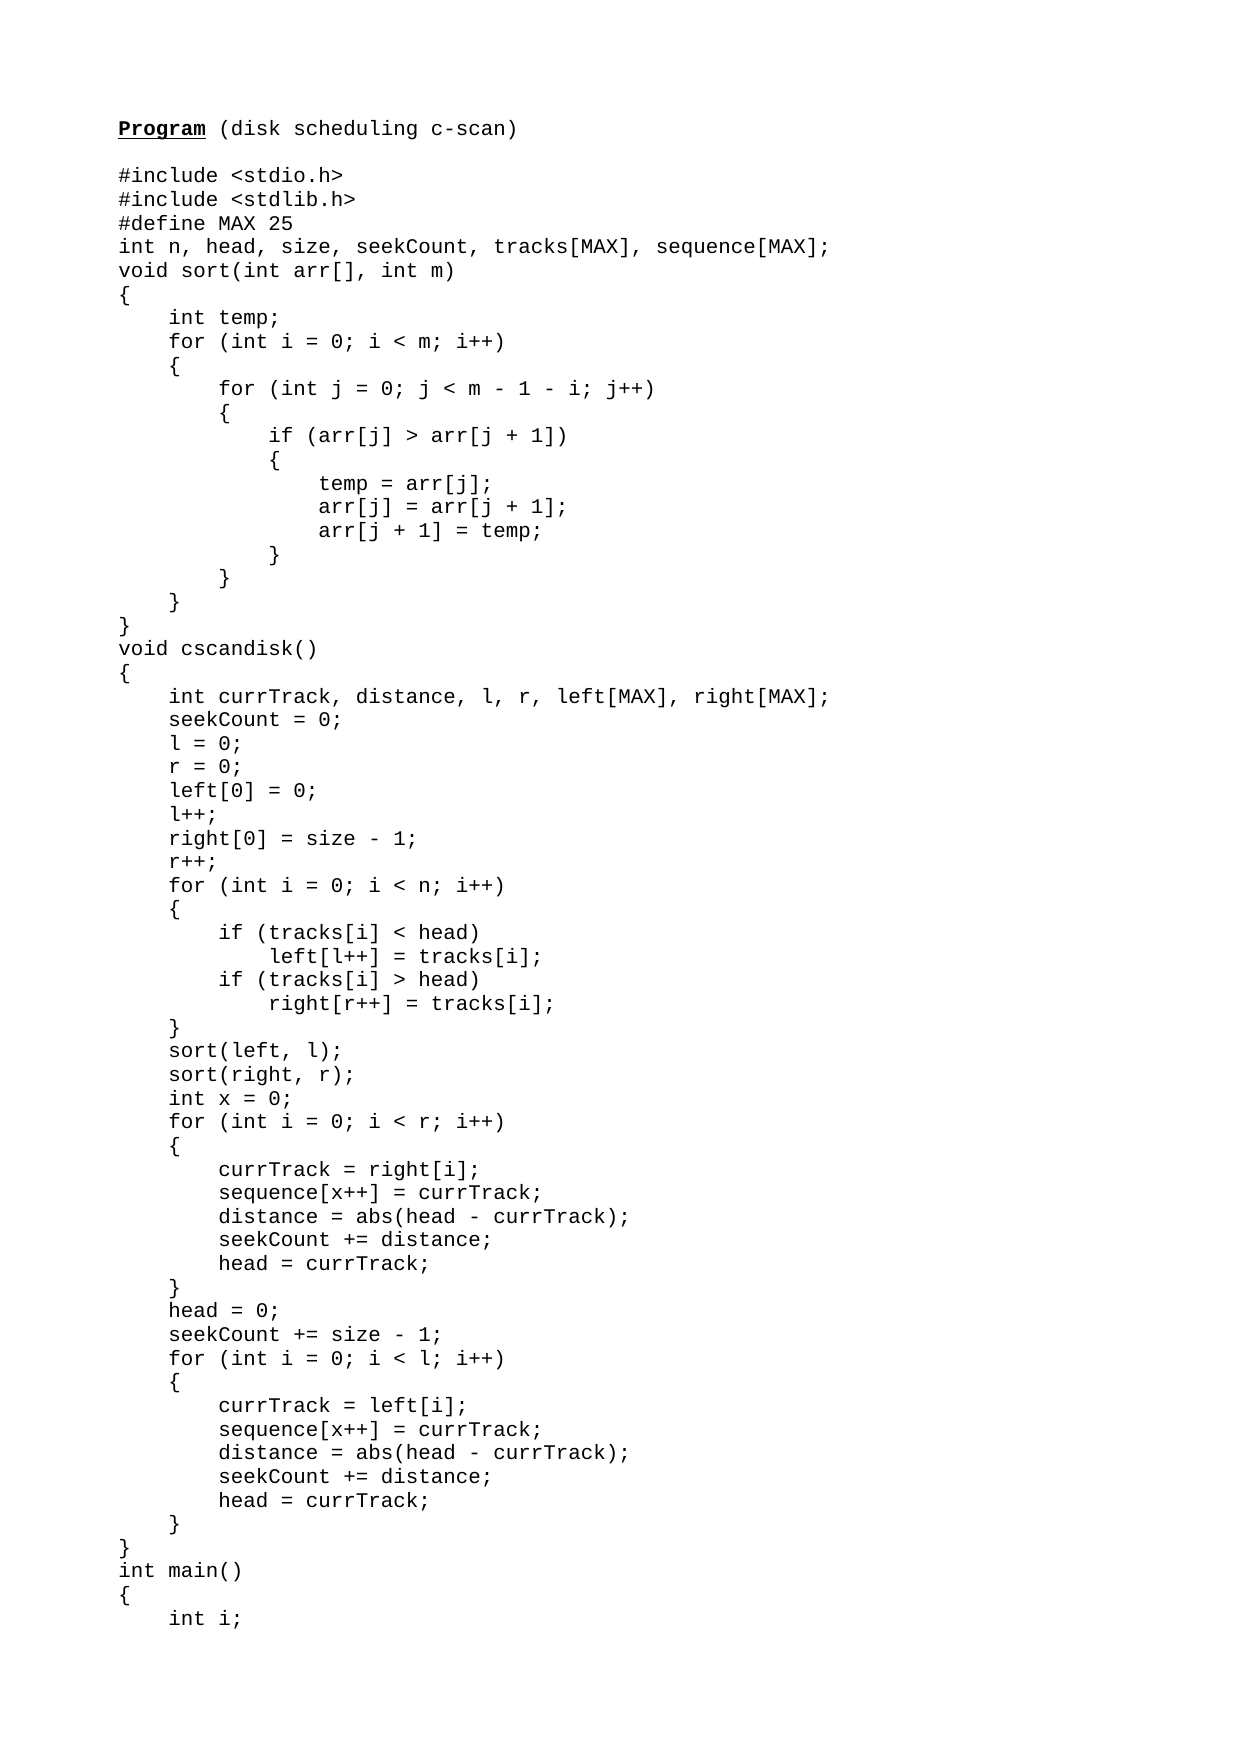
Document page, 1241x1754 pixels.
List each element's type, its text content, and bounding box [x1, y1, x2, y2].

text { [118, 284, 1122, 307]
text } [118, 1277, 1122, 1300]
text int x = 0; [118, 1088, 1122, 1111]
text if (arr[j] > arr[j + 1]) [118, 426, 1122, 449]
text currTrack = left[i]; [118, 1395, 1122, 1419]
text } [118, 1513, 1122, 1537]
text left[l++] = tracks[i]; [118, 946, 1122, 969]
text r++; [118, 851, 1122, 875]
text { [118, 1371, 1122, 1395]
text } [118, 544, 1122, 567]
text seekCount += distance; [118, 1466, 1122, 1489]
text r = 0; [118, 757, 1122, 780]
text { [118, 1584, 1122, 1608]
text left[0] = 0; [118, 780, 1122, 804]
text right[r++] = tracks[i]; [118, 993, 1122, 1017]
text { [118, 898, 1122, 922]
text if (tracks[i] < head) [118, 922, 1122, 946]
text seekCount += distance; [118, 1229, 1122, 1253]
text right[0] = size - 1; [118, 827, 1122, 851]
text void cscandisk() [118, 638, 1122, 662]
text arr[j + 1] = temp; [118, 520, 1122, 544]
text for (int i = 0; i < n; i++) [118, 875, 1122, 898]
text } [118, 1017, 1122, 1040]
text { [118, 354, 1122, 378]
text sequence[x++] = currTrack; [118, 1419, 1122, 1442]
text temp = arr[j]; [118, 473, 1122, 496]
text for (int i = 0; i < r; i++) [118, 1111, 1122, 1135]
text Program (disk scheduling c-scan) [118, 118, 1122, 142]
text sort(right, r); [118, 1064, 1122, 1088]
text seekCount += size - 1; [118, 1324, 1122, 1348]
text { [118, 449, 1122, 473]
text #include <stdio.h> [118, 165, 1122, 189]
text for (int i = 0; i < m; i++) [118, 331, 1122, 354]
text distance = abs(head - currTrack); [118, 1442, 1122, 1466]
text arr[j] = arr[j + 1]; [118, 496, 1122, 520]
text for (int j = 0; j < m - 1 - i; j++) [118, 378, 1122, 402]
text } [118, 615, 1122, 638]
text { [118, 662, 1122, 686]
text int i; [118, 1608, 1122, 1631]
text #include <stdlib.h> [118, 189, 1122, 213]
text head = 0; [118, 1300, 1122, 1324]
text head = currTrack; [118, 1489, 1122, 1513]
text } [118, 567, 1122, 591]
text void sort(int arr[], int m) [118, 260, 1122, 284]
text } [118, 591, 1122, 615]
text distance = abs(head - currTrack); [118, 1206, 1122, 1229]
text } [118, 1537, 1122, 1561]
text #define MAX 25 [118, 213, 1122, 236]
text { [118, 402, 1122, 426]
text for (int i = 0; i < l; i++) [118, 1348, 1122, 1371]
text int main() [118, 1561, 1122, 1584]
text l++; [118, 804, 1122, 827]
text int n, head, size, seekCount, tracks[MAX], sequence[MAX]; [118, 236, 1122, 260]
text int temp; [118, 307, 1122, 331]
text sort(left, l); [118, 1040, 1122, 1064]
text currTrack = right[i]; [118, 1158, 1122, 1182]
text head = currTrack; [118, 1253, 1122, 1277]
text seekCount = 0; [118, 709, 1122, 733]
text int currTrack, distance, l, r, left[MAX], right[MAX]; [118, 686, 1122, 709]
text sequence[x++] = currTrack; [118, 1182, 1122, 1206]
text l = 0; [118, 733, 1122, 757]
text if (tracks[i] > head) [118, 969, 1122, 993]
text { [118, 1135, 1122, 1158]
